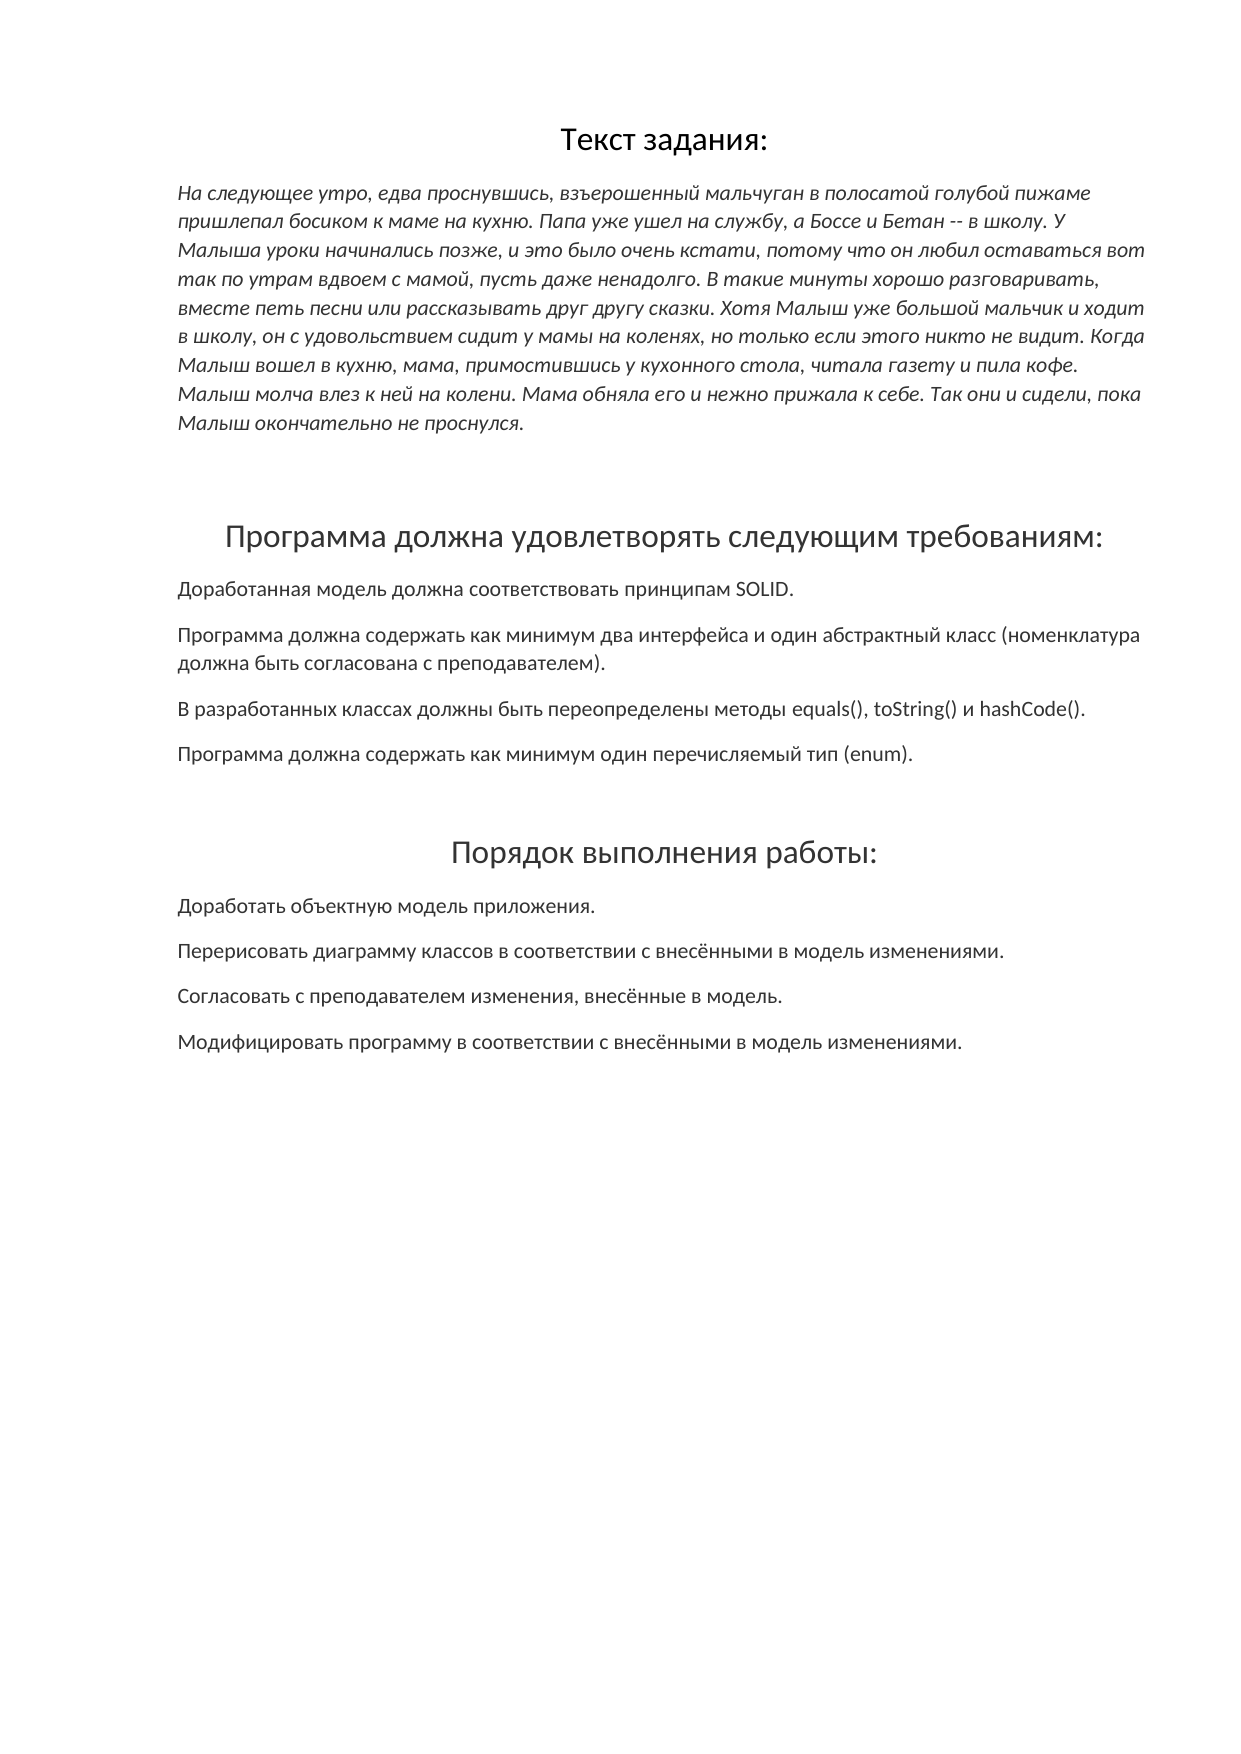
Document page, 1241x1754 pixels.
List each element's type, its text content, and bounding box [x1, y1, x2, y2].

text В разработанных классах должны быть переопределены методы equals(), toString() и hashCode(). [177, 695, 1152, 722]
text Порядок выполнения работы: [177, 831, 1152, 872]
text Модифицировать программу в соответствии с внесёнными в модель изменениями. [177, 1028, 1152, 1055]
text На следующее утро, едва проснувшись, взъерошенный мальчуган в полосатой голубой пижаме пришлепал босиком к маме на кухню. Папа уже ушел на службу, а Боссе и Бетан -- в школу. У Малыша уроки начинались позже, и это было очень кстати, потому что он любил оставаться вот так по утрам вдвоем с мамой, пусть даже ненадолго. В такие минуты хорошо разговаривать, вместе петь песни или рассказывать друг другу сказки. Хотя Малыш уже большой мальчик и ходит в школу, он с удовольствием сидит у мамы на коленях, но только если этого никто не видит. Когда Малыш вошел в кухню, мама, примостившись у кухонного стола, читала газету и пила кофе. Малыш молча влез к ней на колени. Мама обняла его и нежно прижала к себе. Так они и сидели, пока Малыш окончательно не проснулся. [177, 179, 1152, 435]
text Программа должна содержать как минимум два интерфейса и один абстрактный класс (номенклатура должна быть согласована с преподавателем). [177, 621, 1152, 676]
text Текст задания: [177, 118, 1152, 159]
text Доработанная модель должна соответствовать принципам SOLID. [177, 575, 1152, 602]
text Доработать объектную модель приложения. [177, 892, 1152, 918]
text Согласовать с преподавателем изменения, внесённые в модель. [177, 983, 1152, 1009]
text Программа должна удовлетворять следующим требованиям: [177, 515, 1152, 556]
text Программа должна содержать как минимум один перечисляемый тип (enum). [177, 740, 1152, 767]
text Перерисовать диаграмму классов в соответствии с внесёнными в модель изменениями. [177, 937, 1152, 964]
